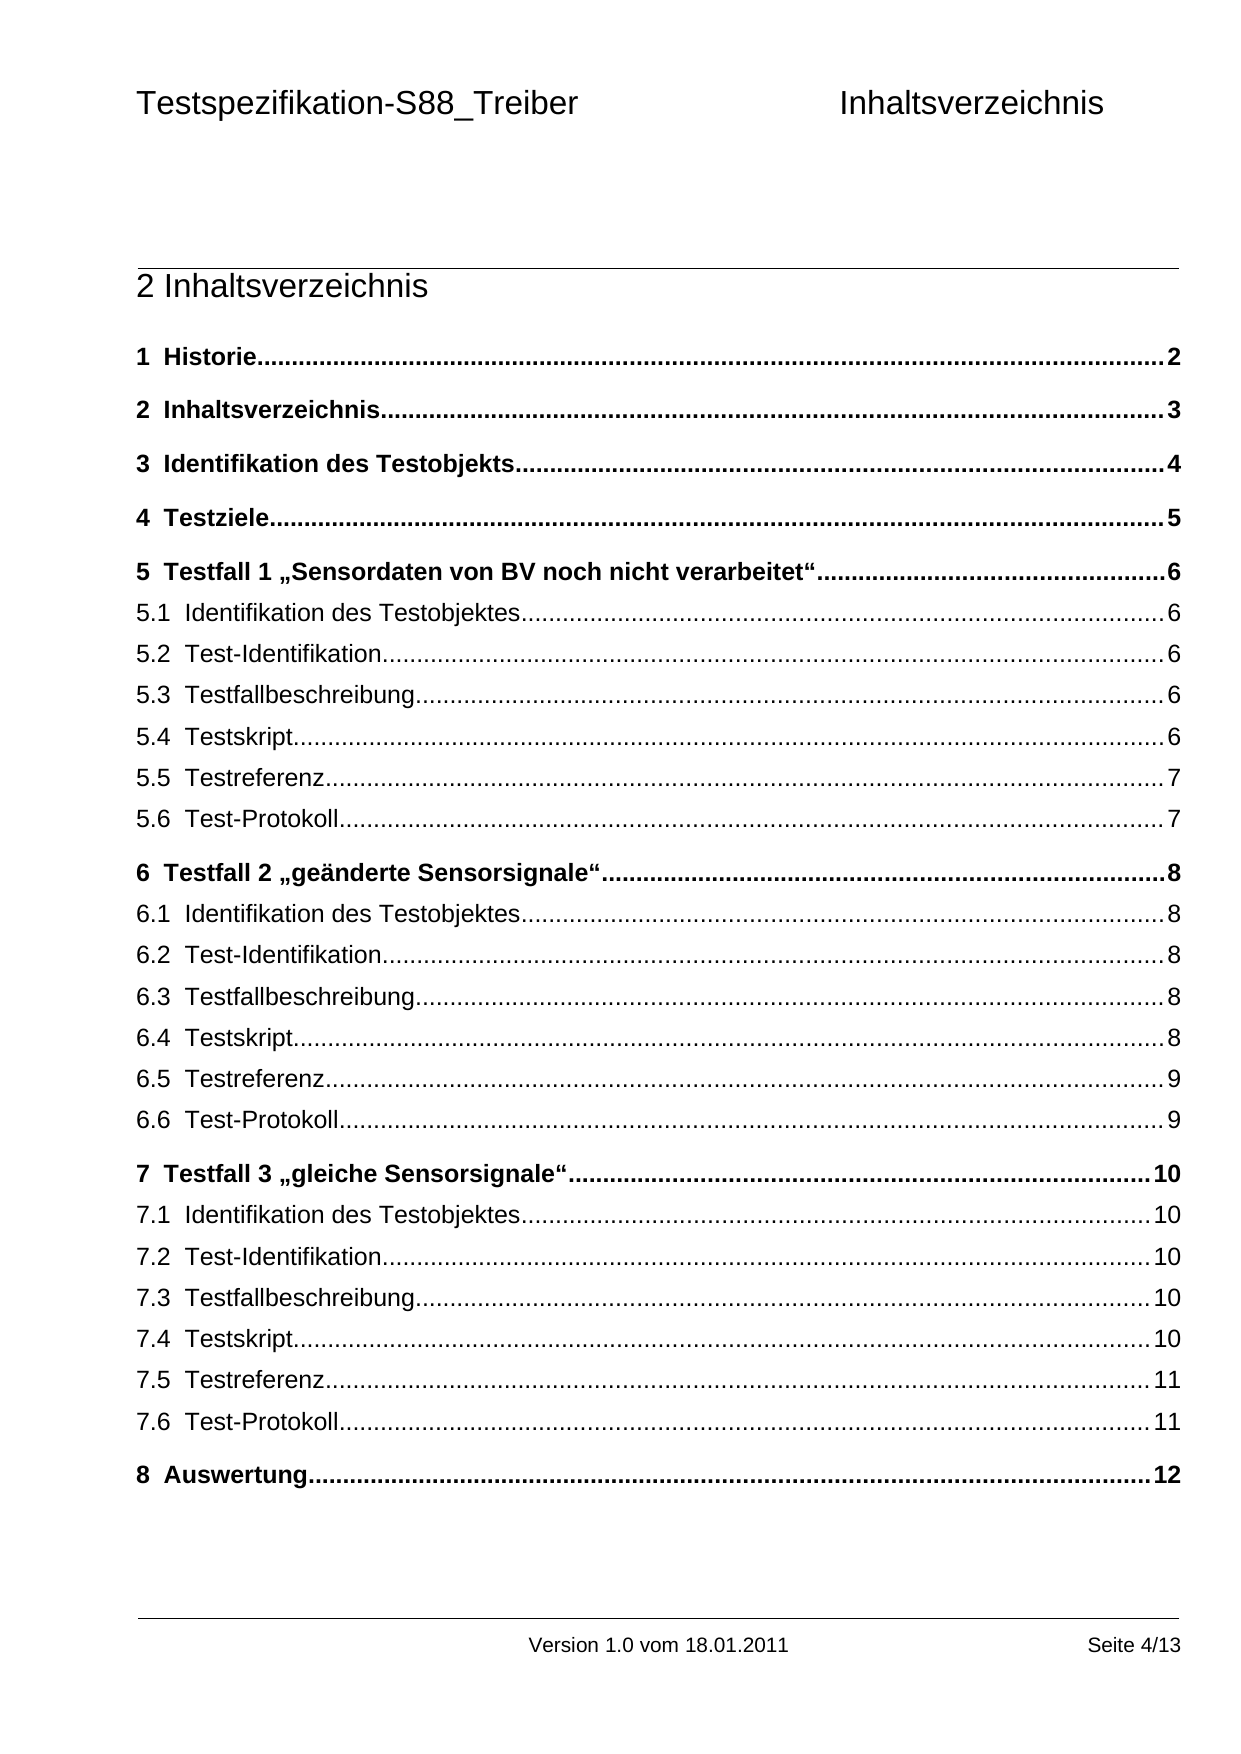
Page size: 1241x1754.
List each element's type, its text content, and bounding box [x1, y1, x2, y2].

text 7 Testfall 3 „gleiche Sensorsignale“ 10 [136, 1159, 1181, 1188]
text 6.1 Identifikation des Testobjektes 8 [136, 899, 1181, 928]
text 7.4 Testskript 10 [136, 1324, 1181, 1353]
text 7.6 Test-Protokoll 11 [136, 1407, 1181, 1436]
subtitle Inhaltsverzeichnis [136, 289, 1181, 304]
text 2 Inhaltsverzeichnis 3 [136, 396, 1181, 424]
text 6.3 Testfallbeschreibung 8 [136, 982, 1181, 1011]
text 7.3 Testfallbeschreibung 10 [136, 1283, 1181, 1312]
text 6.2 Test-Identifikation 8 [136, 941, 1181, 969]
text 1 Historie 2 [136, 342, 1181, 371]
text 6 Testfall 2 „geänderte Sensorsignale“ 8 [136, 858, 1181, 887]
text 7.2 Test-Identifikation 10 [136, 1242, 1181, 1271]
text 6.6 Test-Protokoll 9 [136, 1106, 1181, 1134]
text 6.5 Testreferenz 9 [136, 1064, 1181, 1093]
text 4 Testziele 5 [136, 503, 1181, 532]
text 5.3 Testfallbeschreibung 6 [136, 681, 1181, 709]
text 5 Testfall 1 „Sensordaten von BV noch nicht verarbeitet“ 6 [136, 557, 1181, 586]
text 5.6 Test-Protokoll 7 [136, 804, 1181, 833]
text 7.5 Testreferenz 11 [136, 1366, 1181, 1394]
text 5.1 Identifikation des Testobjektes 6 [136, 598, 1181, 627]
text 5.5 Testreferenz 7 [136, 763, 1181, 792]
text 5.4 Testskript 6 [136, 722, 1181, 751]
text 6.4 Testskript 8 [136, 1023, 1181, 1052]
text 8 Auswertung 12 [136, 1461, 1181, 1489]
text 5.2 Test-Identifikation 6 [136, 639, 1181, 668]
text 7.1 Identifikation des Testobjektes 10 [136, 1201, 1181, 1229]
text 3 Identifikation des Testobjekts 4 [136, 449, 1181, 478]
